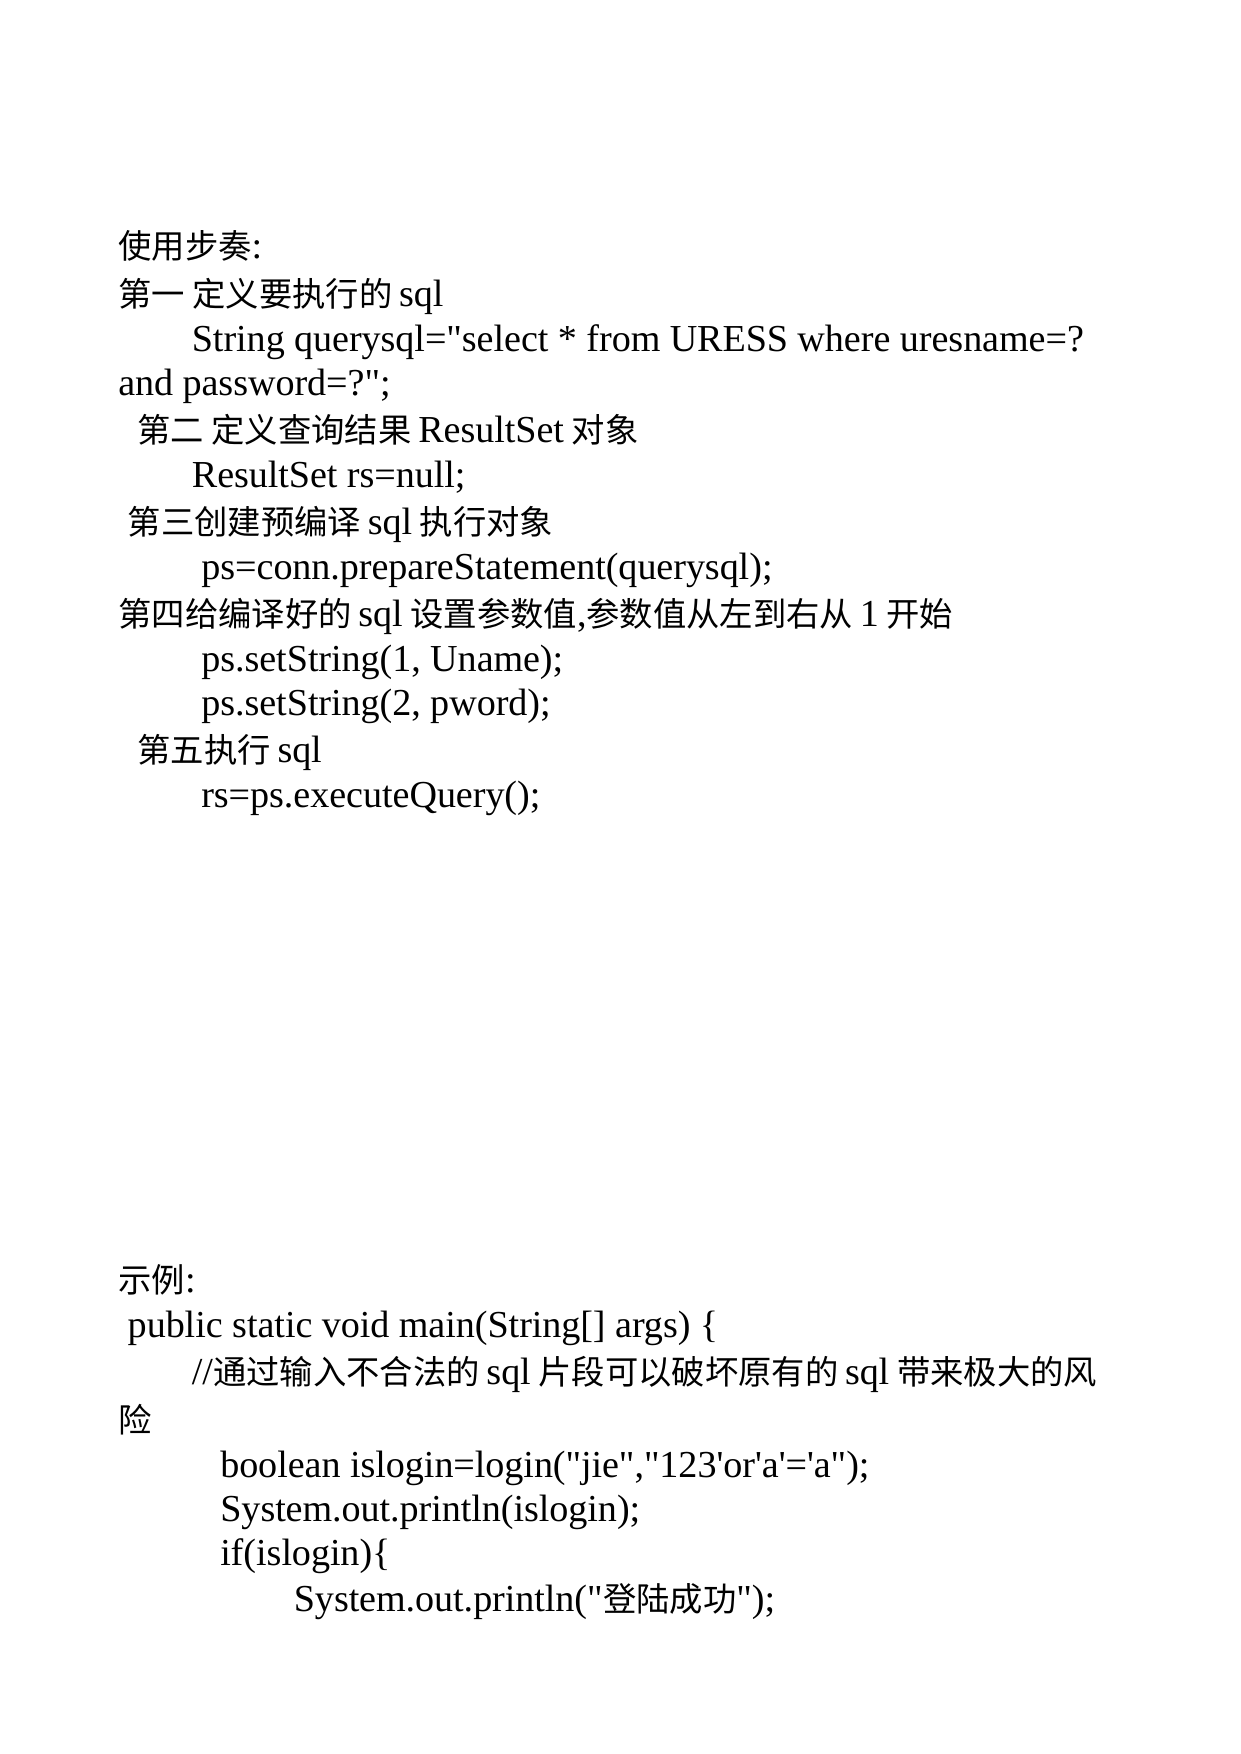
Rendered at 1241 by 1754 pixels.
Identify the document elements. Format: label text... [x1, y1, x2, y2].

text boolean islogin=login("jie","123'or'a'='a"); [118, 1442, 1122, 1486]
text 示例: [118, 1253, 1122, 1302]
text if(islogin){ [118, 1529, 1122, 1573]
text public static void main(String[] args) { [118, 1302, 1122, 1346]
text rs=ps.executeQuery(); [118, 772, 1122, 816]
text 第二 定义查询结果ResultSet对象 [118, 404, 1122, 452]
text 第一 定义要执行的sql [118, 268, 1122, 316]
text System.out.println("登陆成功"); [118, 1573, 1122, 1621]
text ps.setString(2, pword); [118, 680, 1122, 724]
text 第四给编译好的sql设置参数值,参数值从左到右从1开始 [118, 588, 1122, 636]
text 第三创建预编译sql执行对象 [118, 496, 1122, 544]
text //通过输入不合法的sql片段可以破坏原有的sql带来极大的风险 [118, 1346, 1122, 1442]
text System.out.println(islogin); [118, 1486, 1122, 1529]
text ps=conn.prepareStatement(querysql); [118, 544, 1122, 588]
text ps.setString(1, Uname); [118, 636, 1122, 680]
text 第五执行sql [118, 724, 1122, 772]
text ResultSet rs=null; [118, 452, 1122, 496]
text String querysql="select * from URESS where uresname=? and password=?"; [118, 316, 1122, 404]
text 使用步奏: [118, 220, 1122, 268]
